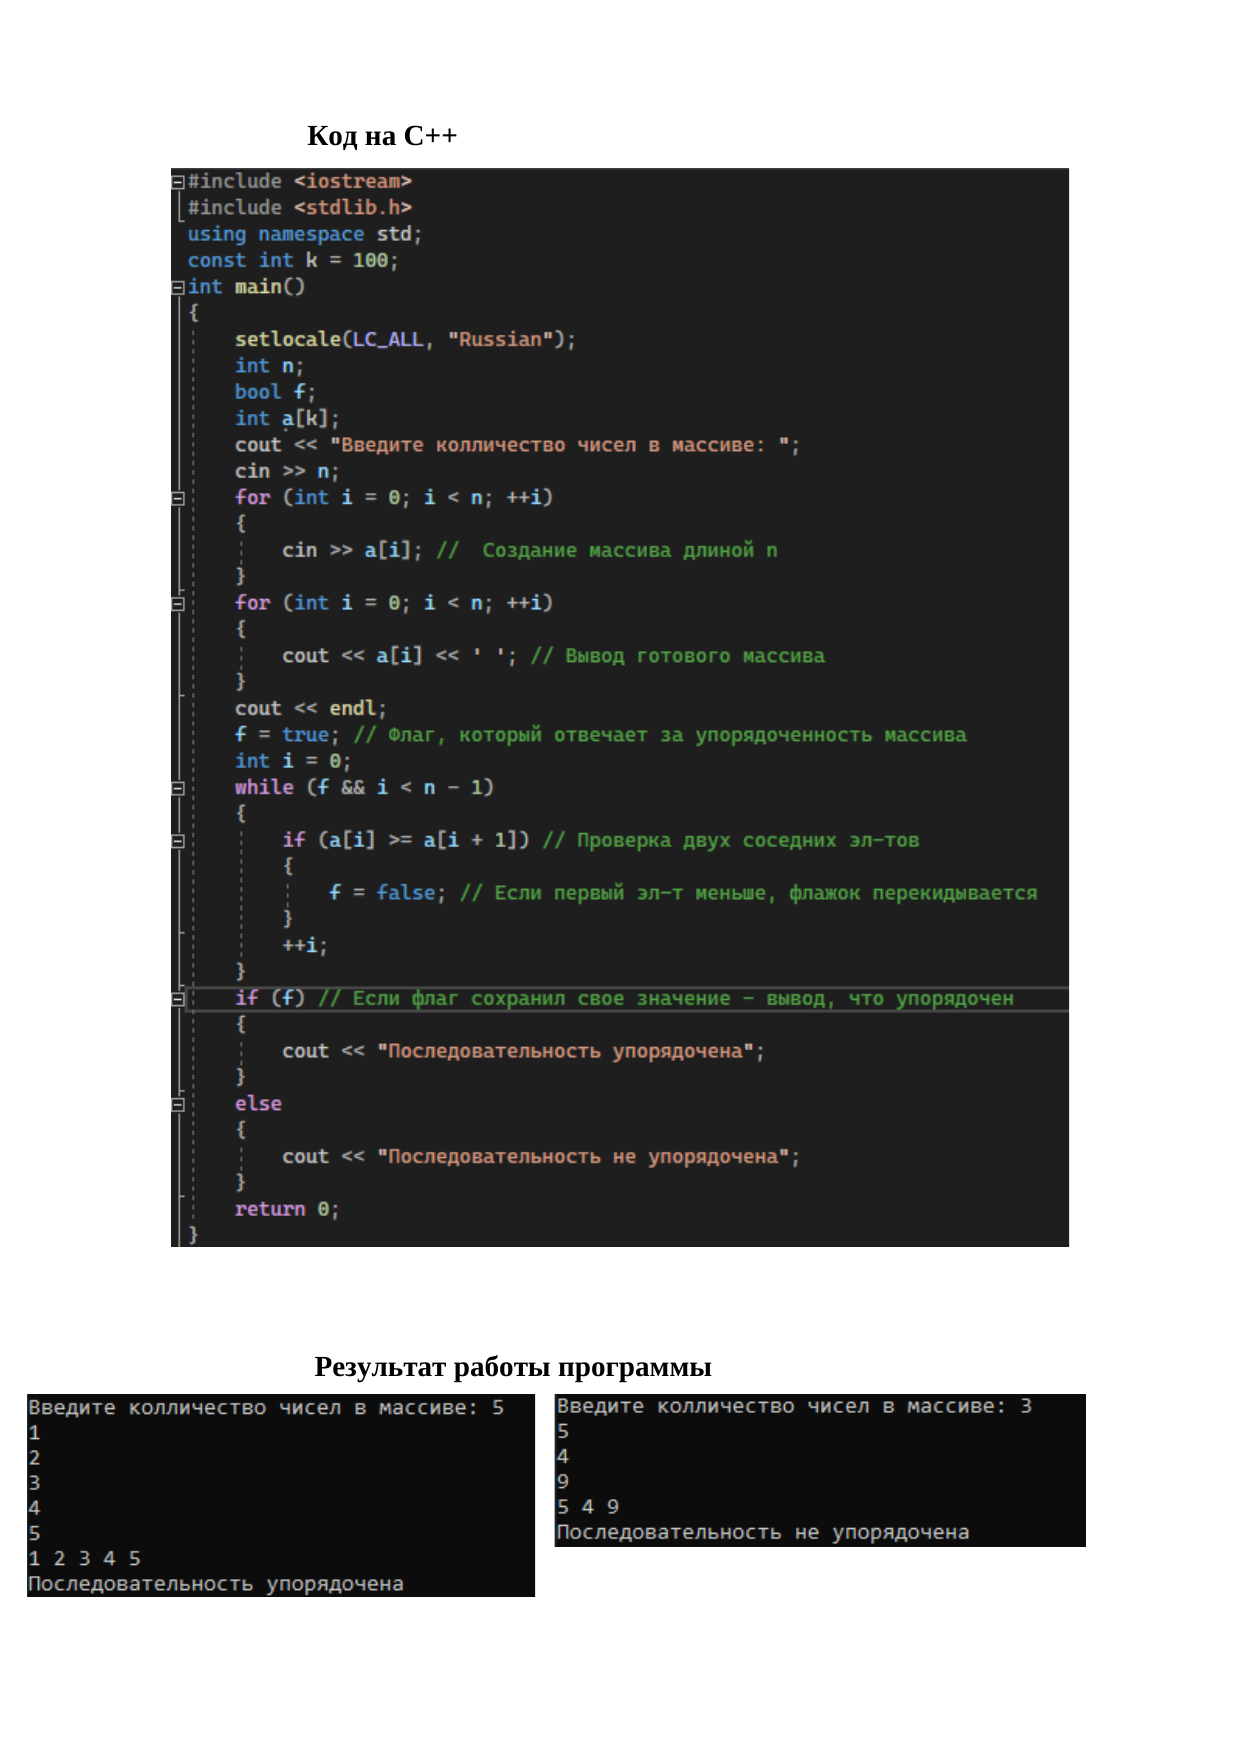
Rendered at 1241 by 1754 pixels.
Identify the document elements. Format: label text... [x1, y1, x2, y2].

picture [171, 168, 1070, 1247]
text Код на С++ [307, 118, 1122, 152]
picture [27, 1394, 536, 1597]
picture [554, 1394, 1086, 1547]
text Результат работы программы [307, 1349, 1122, 1383]
